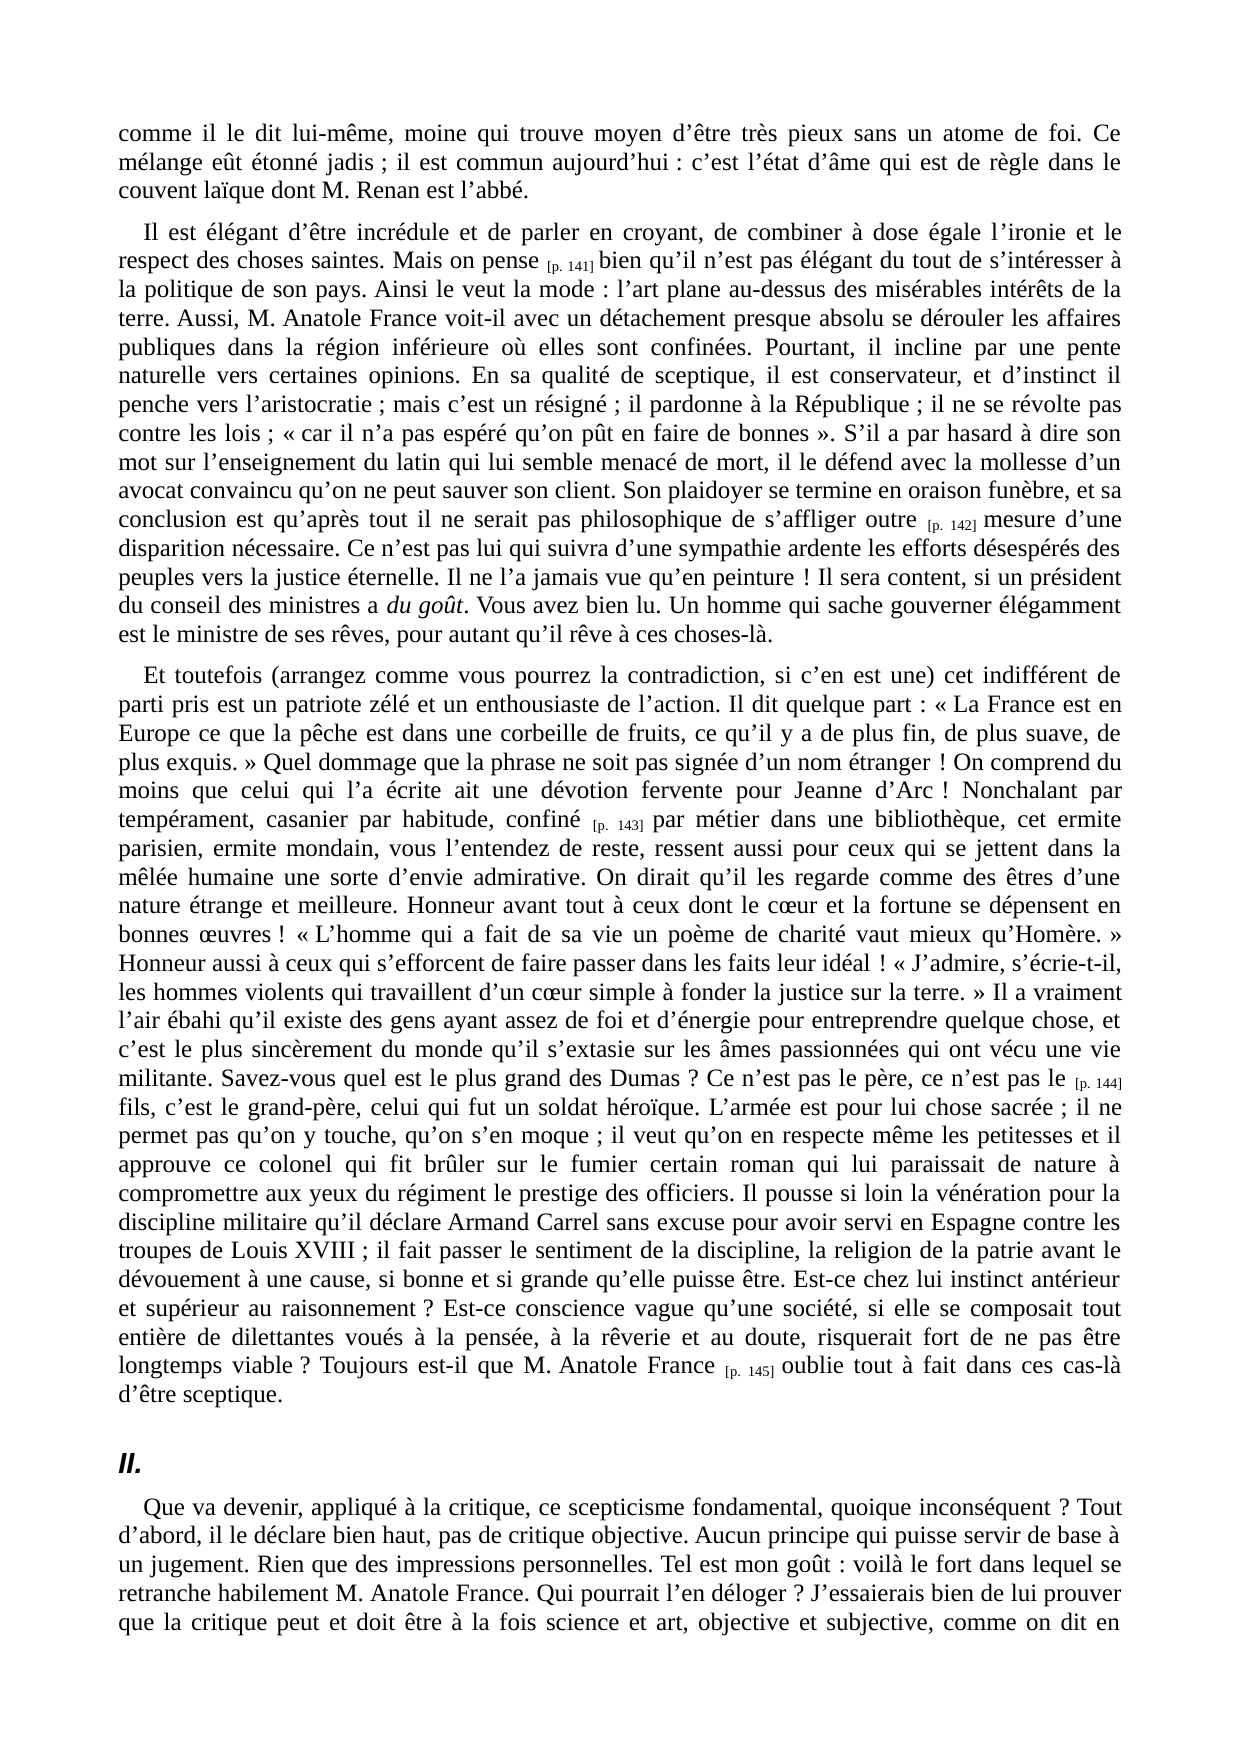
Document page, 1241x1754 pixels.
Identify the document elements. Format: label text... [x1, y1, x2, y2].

text Et toutefois (arrangez comme vous pourrez la contradiction, si c’en est une) cet indifférent de parti pris est un patriote zélé et un enthousiaste de l’action. Il dit quelque part : « La France est en Europe ce que la pêche est dans une corbeille de fruits, ce qu’il y a de plus fin, de plus suave, de plus exquis. » Quel dommage que la phrase ne soit pas signée d’un nom étranger ! On comprend du moins que celui qui l’a écrite ait une dévotion fervente pour Jeanne d’Arc ! Nonchalant par tempérament, casanier par habitude, confiné [p. 143] par métier dans une bibliothèque, cet ermite parisien, ermite mondain, vous l’entendez de reste, ressent aussi pour ceux qui se jettent dans la mêlée humaine une sorte d’envie admirative. On dirait qu’il les regarde comme des êtres d’une nature étrange et meilleure. Honneur avant tout à ceux dont le cœur et la fortune se dépensent en bonnes œuvres ! « L’homme qui a fait de sa vie un poème de charité vaut mieux qu’Homère. » Honneur aussi à ceux qui s’efforcent de faire passer dans les faits leur idéal ! « J’admire, s’écrie-t-il, les hommes violents qui travaillent d’un cœur simple à fonder la justice sur la terre. » Il a vraiment l’air ébahi qu’il existe des gens ayant assez de foi et d’énergie pour entreprendre quelque chose, et c’est le plus sincèrement du monde qu’il s’extasie sur les âmes passionnées qui ont vécu une vie militante. Savez-vous quel est le plus grand des Dumas ? Ce n’est pas le père, ce n’est pas le [p. 144] fils, c’est le grand-père, celui qui fut un soldat héroïque. L’armée est pour lui chose sacrée ; il ne permet pas qu’on y touche, qu’on s’en moque ; il veut qu’on en respecte même les petitesses et il approuve ce colonel qui fit brûler sur le fumier certain roman qui lui paraissait de nature à compromettre aux yeux du régiment le prestige des officiers. Il pousse si loin la vénération pour la discipline militaire qu’il déclare Armand Carrel sans excuse pour avoir servi en Espagne contre les troupes de Louis XVIII ; il fait passer le sentiment de la discipline, la religion de la patrie avant le dévouement à une cause, si bonne et si grande qu’elle puisse être. Est-ce chez lui instinct antérieur et supérieur au raisonnement ? Est-ce conscience vague qu’une société, si elle se composait tout entière de dilettantes voués à la pensée, à la rêverie et au doute, risquerait fort de ne pas être longtemps viable ? Toujours est-il que M. Anatole France [p. 145] oublie tout à fait dans ces cas-là d’être sceptique. [118, 661, 1122, 1408]
subtitle II. [118, 1446, 1122, 1479]
text comme il le dit lui-même, moine qui trouve moyen d’être très pieux sans un atome de foi. Ce mélange eût étonné jadis ; il est commun aujourd’hui : c’est l’état d’âme qui est de règle dans le couvent laïque dont M. Renan est l’abbé. [118, 118, 1122, 204]
text Que va devenir, appliqué à la critique, ce scepticisme fondamental, quoique inconséquent ? Tout d’abord, il le déclare bien haut, pas de critique objective. Aucun principe qui puisse servir de base à un jugement. Rien que des impressions personnelles. Tel est mon goût : voilà le fort dans lequel se retranche habilement M. Anatole France. Qui pourrait l’en déloger ? J’essaierais bien de lui prouver que la critique peut et doit être à la fois science et art, objective et subjective, comme on dit en [118, 1492, 1122, 1635]
text Il est élégant d’être incrédule et de parler en croyant, de combiner à dose égale l’ironie et le respect des choses saintes. Mais on pense [p. 141] bien qu’il n’est pas élégant du tout de s’intéresser à la politique de son pays. Ainsi le veut la mode : l’art plane au-dessus des misérables intérêts de la terre. Aussi, M. Anatole France voit-il avec un détachement presque absolu se dérouler les affaires publiques dans la région inférieure où elles sont confinées. Pourtant, il incline par une pente naturelle vers certaines opinions. En sa qualité de sceptique, il est conservateur, et d’instinct il penche vers l’aristocratie ; mais c’est un résigné ; il pardonne à la République ; il ne se révolte pas contre les lois ; « car il n’a pas espéré qu’on pût en faire de bonnes ». S’il a par hasard à dire son mot sur l’enseignement du latin qui lui semble menacé de mort, il le défend avec la mollesse d’un avocat convaincu qu’on ne peut sauver son client. Son plaidoyer se termine en oraison funèbre, et sa conclusion est qu’après tout il ne serait pas philosophique de s’affliger outre [p. 142] mesure d’une disparition nécessaire. Ce n’est pas lui qui suivra d’une sympathie ardente les efforts désespérés des peuples vers la justice éternelle. Il ne l’a jamais vue qu’en peinture ! Il sera content, si un président du conseil des ministres a du goût. Vous avez bien lu. Un homme qui sache gouverner élégamment est le ministre de ses rêves, pour autant qu’il rêve à ces choses-là. [118, 217, 1122, 648]
